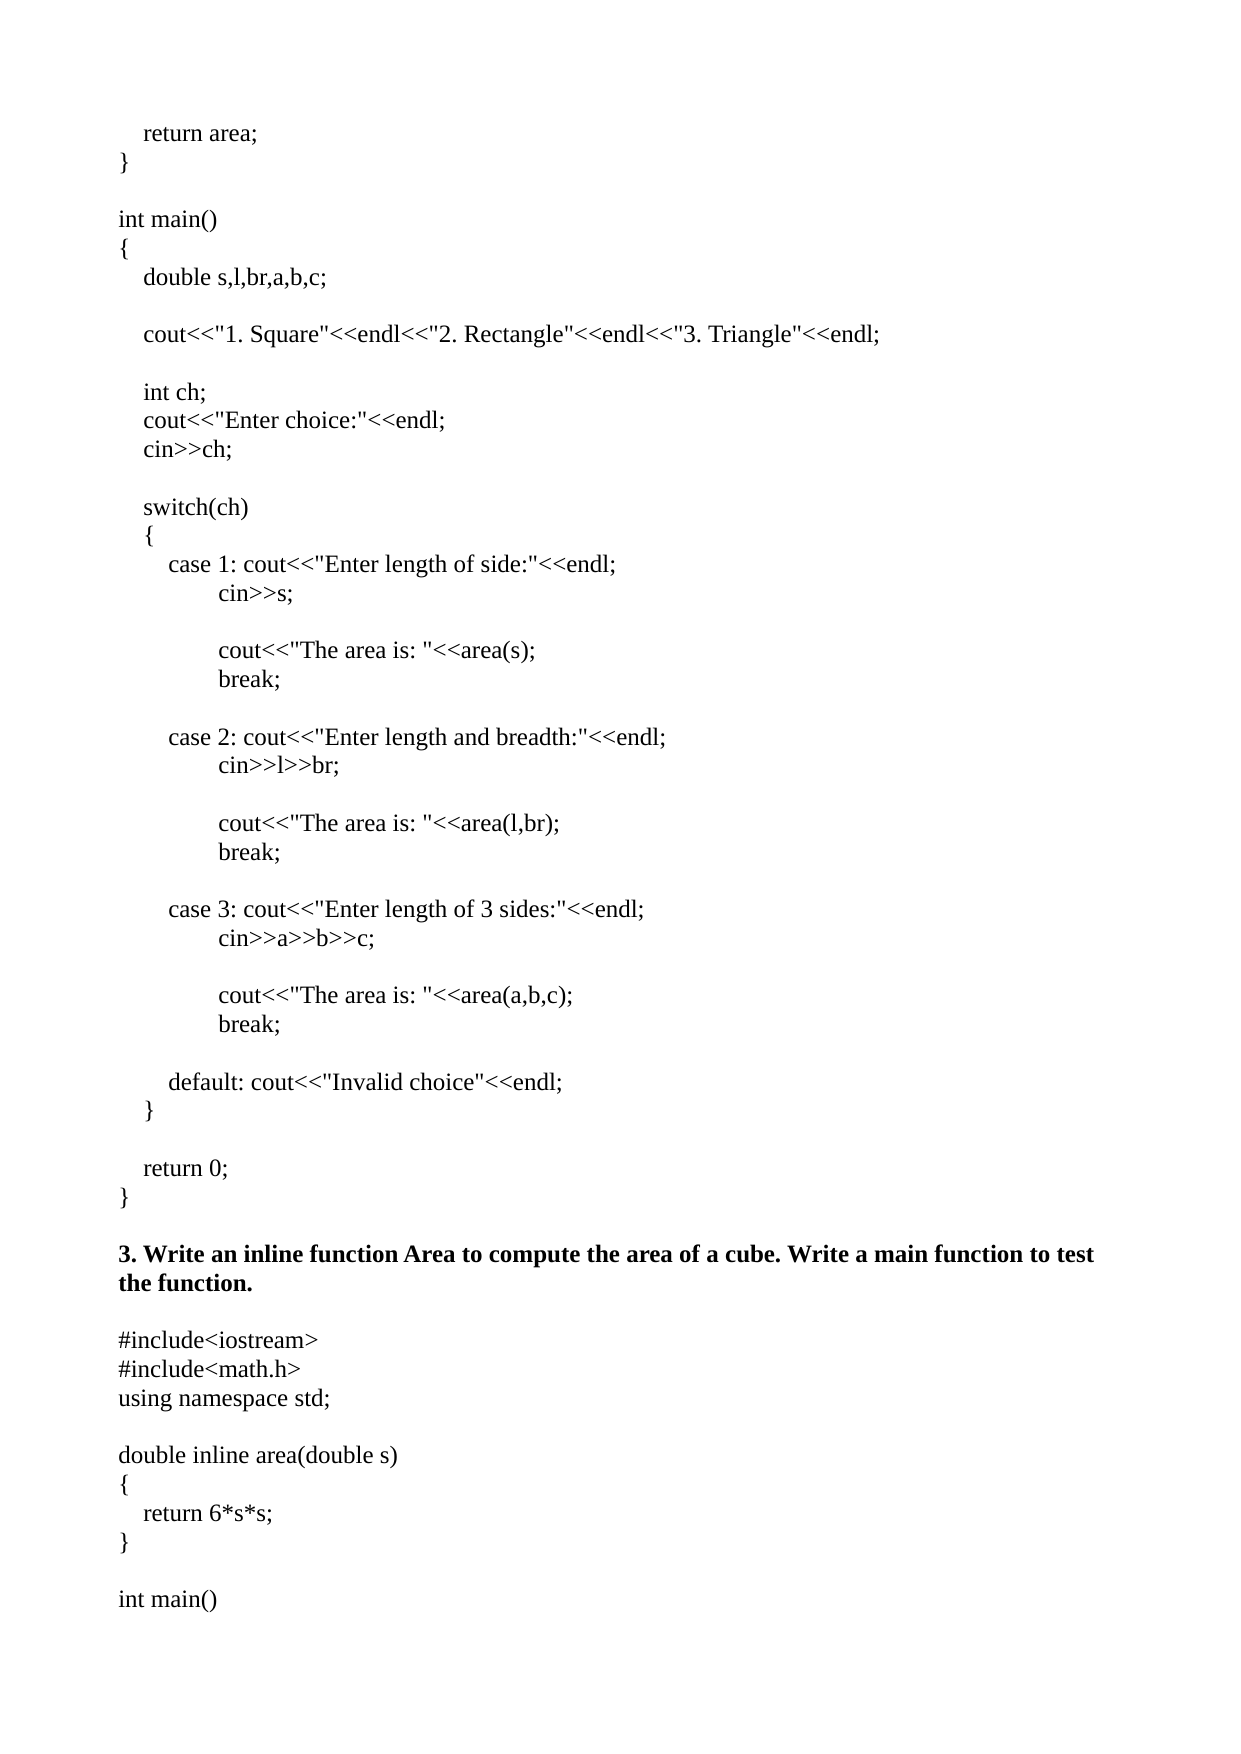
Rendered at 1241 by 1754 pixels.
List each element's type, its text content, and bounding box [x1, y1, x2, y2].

text cin>>a>>b>>c; [118, 923, 1122, 952]
text the function. [118, 1268, 1122, 1297]
text int ch; [118, 377, 1122, 406]
text { [118, 233, 1122, 262]
text { [118, 1469, 1122, 1498]
text int main() [118, 204, 1122, 233]
text case 2: cout<<"Enter length and breadth:"<<endl; [118, 722, 1122, 751]
text default: cout<<"Invalid choice"<<endl; [118, 1067, 1122, 1096]
text cout<<"Enter choice:"<<endl; [118, 406, 1122, 434]
text case 3: cout<<"Enter length of 3 sides:"<<endl; [118, 894, 1122, 923]
text return 0; [118, 1153, 1122, 1182]
text } [118, 1527, 1122, 1556]
text } [118, 1182, 1122, 1211]
text double s,l,br,a,b,c; [118, 262, 1122, 291]
text using namespace std; [118, 1383, 1122, 1412]
text #include<math.h> [118, 1354, 1122, 1383]
text #include<iostream> [118, 1326, 1122, 1354]
text switch(ch) [118, 492, 1122, 521]
text cout<<"1. Square"<<endl<<"2. Rectangle"<<endl<<"3. Triangle"<<endl; [118, 319, 1122, 348]
text } [118, 147, 1122, 176]
text cin>>ch; [118, 434, 1122, 463]
text double inline area(double s) [118, 1441, 1122, 1469]
text return 6*s*s; [118, 1498, 1122, 1527]
text break; [118, 837, 1122, 866]
text cout<<"The area is: "<<area(a,b,c); [118, 981, 1122, 1009]
text break; [118, 1009, 1122, 1038]
text { [118, 521, 1122, 549]
text cin>>s; [118, 578, 1122, 607]
text } [118, 1096, 1122, 1124]
text cin>>l>>br; [118, 751, 1122, 779]
text case 1: cout<<"Enter length of side:"<<endl; [118, 549, 1122, 578]
text int main() [118, 1584, 1122, 1613]
text return area; [118, 118, 1122, 147]
text cout<<"The area is: "<<area(l,br); [118, 808, 1122, 837]
text 3. Write an inline function Area to compute the area of a cube. Write a main function to test [118, 1239, 1122, 1268]
text cout<<"The area is: "<<area(s); [118, 636, 1122, 664]
text break; [118, 664, 1122, 693]
